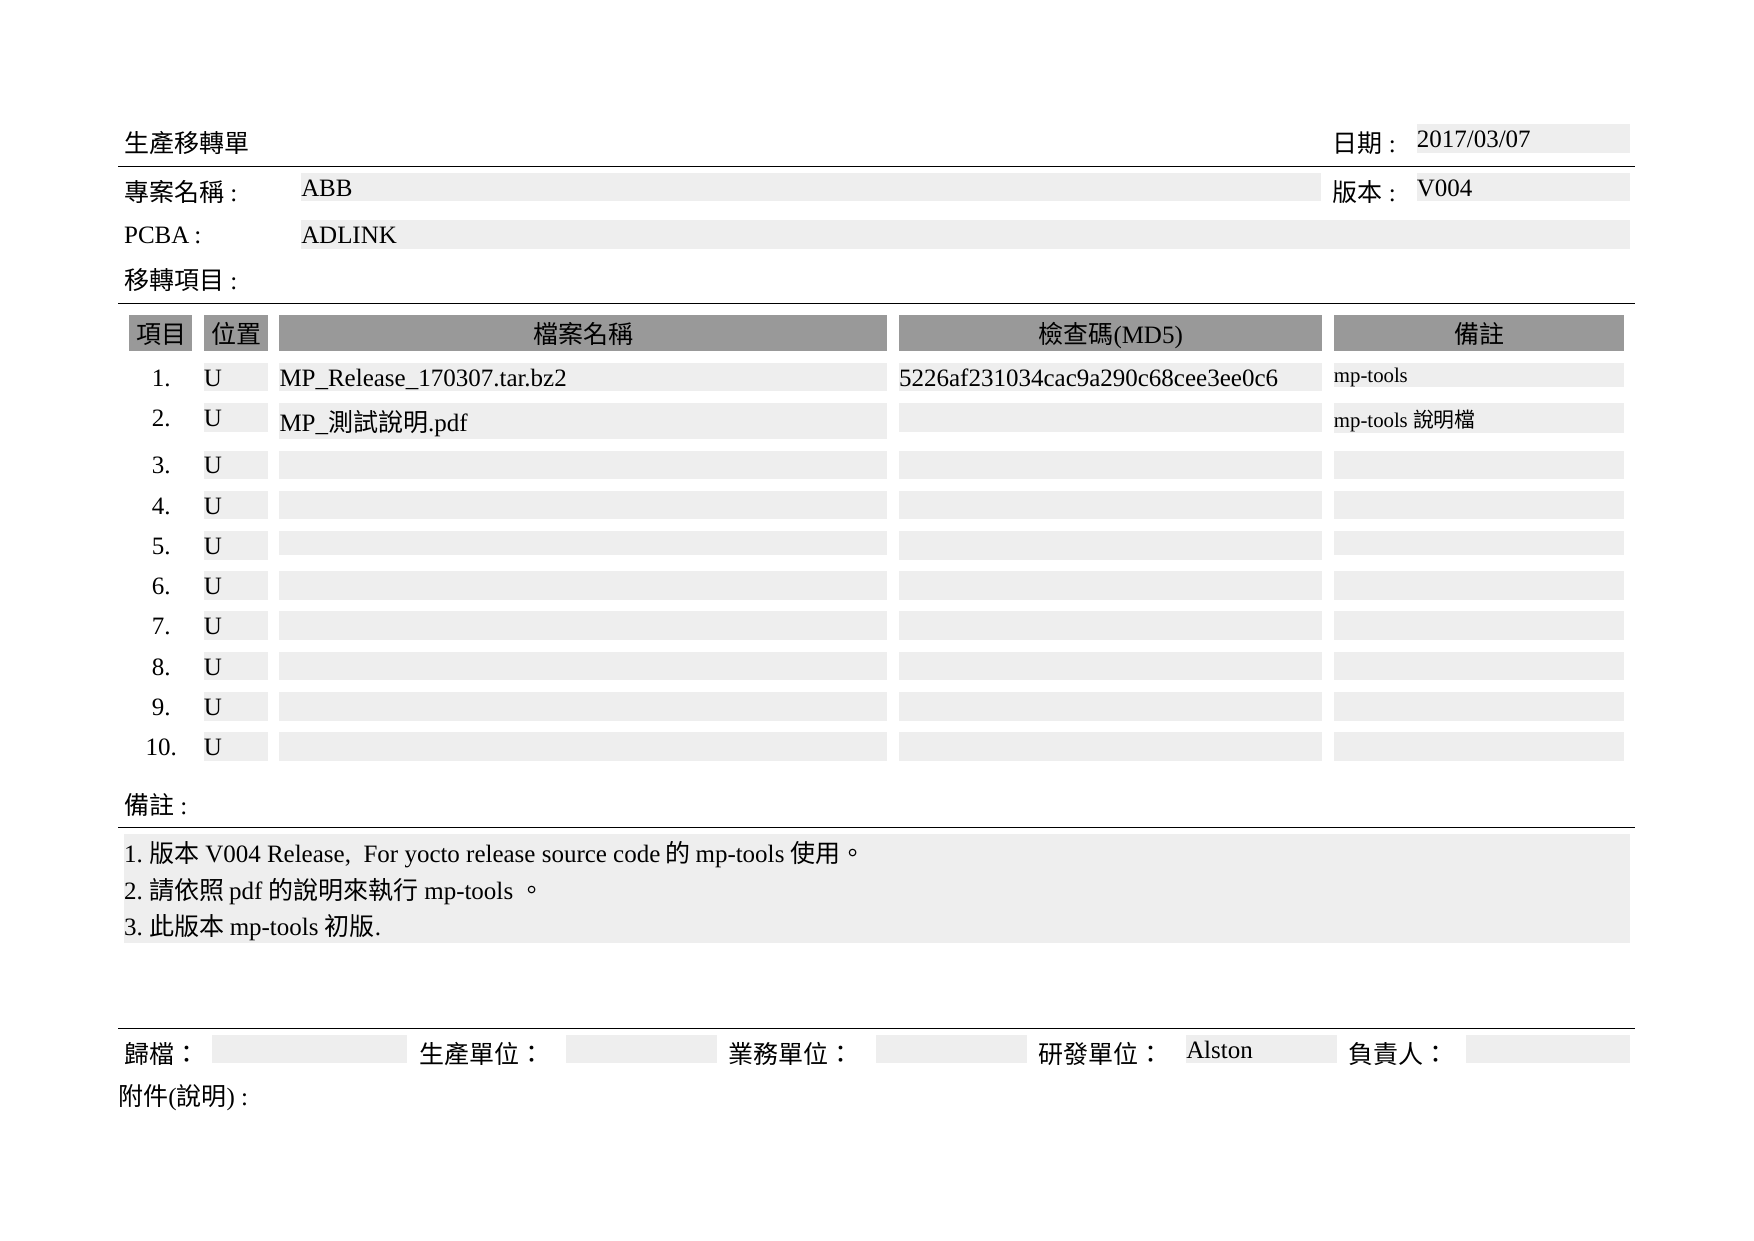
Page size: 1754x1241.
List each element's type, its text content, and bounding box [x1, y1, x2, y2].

table_cell [893, 397, 1328, 445]
table_cell mp-tools 說明檔 [1328, 397, 1630, 445]
table_cell 1. 版本 V004 Release, For yocto release source code的mp-tools 使用。 2. 請依照pdf 的說明來執行 mp-tools 。 3. 此版本 mp-tools 初版. [118, 828, 1635, 1028]
table_cell MP_測試說明.pdf [274, 397, 893, 445]
table_cell U [198, 726, 273, 767]
table_cell U [198, 485, 273, 525]
table_cell 9. [124, 686, 198, 726]
table_cell 負責人： [1343, 1029, 1460, 1077]
table_cell [1328, 646, 1630, 686]
table_cell [893, 606, 1328, 646]
table_cell [1328, 525, 1630, 566]
table_cell [274, 606, 893, 646]
table_cell [1328, 686, 1630, 726]
table_cell [118, 304, 1635, 779]
table_cell U [198, 566, 273, 606]
table_cell 1. [124, 357, 198, 397]
table_cell [893, 646, 1328, 686]
table_cell U [198, 445, 273, 485]
table_cell [1328, 606, 1630, 646]
table_cell [893, 686, 1328, 726]
table_cell [1328, 445, 1630, 485]
table_cell [274, 525, 893, 566]
table_cell U [198, 646, 273, 686]
table_cell [274, 686, 893, 726]
table_header 日期 : [1327, 118, 1411, 166]
table_header 2017/03/07 [1411, 118, 1635, 166]
table_cell 移轉項目 : [118, 255, 1635, 302]
table_cell 2. [124, 397, 198, 445]
text 附件(說明) : [118, 1077, 1636, 1113]
table_header 檔案名稱 [274, 309, 893, 357]
table_cell U [198, 357, 273, 397]
table_cell 5. [124, 525, 198, 566]
table_cell [274, 646, 893, 686]
table_cell 生產單位： [413, 1029, 561, 1077]
table_cell U [198, 686, 273, 726]
table_header 位置 [198, 309, 273, 357]
table_cell U [198, 525, 273, 566]
table_cell [1328, 566, 1630, 606]
table_cell [274, 485, 893, 525]
table_header 檢查碼(MD5) [893, 309, 1328, 357]
table_cell 3. [124, 445, 198, 485]
table_cell [893, 525, 1328, 566]
table_cell ADLINK [295, 215, 1635, 255]
table_cell 業務單位： [723, 1029, 871, 1077]
table_cell U [198, 397, 273, 445]
table_cell [274, 566, 893, 606]
table_cell [893, 726, 1328, 767]
table_cell ABB [295, 167, 1327, 214]
table_cell [207, 1029, 413, 1077]
table_cell [893, 566, 1328, 606]
table_cell 歸檔： [118, 1029, 207, 1077]
table_cell PCBA : [118, 215, 295, 255]
table_header 項目 [124, 309, 198, 357]
table_cell [561, 1029, 723, 1077]
table_cell [1460, 1029, 1635, 1077]
table_cell 5226af231034cac9a290c68cee3ee0c6 [893, 357, 1328, 397]
table_header 備註 [1328, 309, 1630, 357]
table_cell 備註 : [118, 780, 1635, 827]
table_cell Alston [1180, 1029, 1342, 1077]
table_cell [1328, 485, 1630, 525]
table_cell 研發單位： [1033, 1029, 1180, 1077]
table_cell 10. [124, 726, 198, 767]
table_cell [1328, 726, 1630, 767]
table_cell [274, 726, 893, 767]
table_cell V004 [1411, 167, 1635, 214]
table_cell 8. [124, 646, 198, 686]
table_cell 版本 : [1327, 167, 1411, 214]
table_header 生產移轉單 [118, 118, 1327, 166]
table_cell MP_Release_170307.tar.bz2 [274, 357, 893, 397]
table_cell 7. [124, 606, 198, 646]
table_cell 6. [124, 566, 198, 606]
table_cell [893, 445, 1328, 485]
table_cell 專案名稱 : [118, 167, 295, 214]
table_cell U [198, 606, 273, 646]
table_cell [893, 485, 1328, 525]
table_cell mp-tools [1328, 357, 1630, 397]
table_cell [871, 1029, 1033, 1077]
table_cell 4. [124, 485, 198, 525]
table_cell [274, 445, 893, 485]
